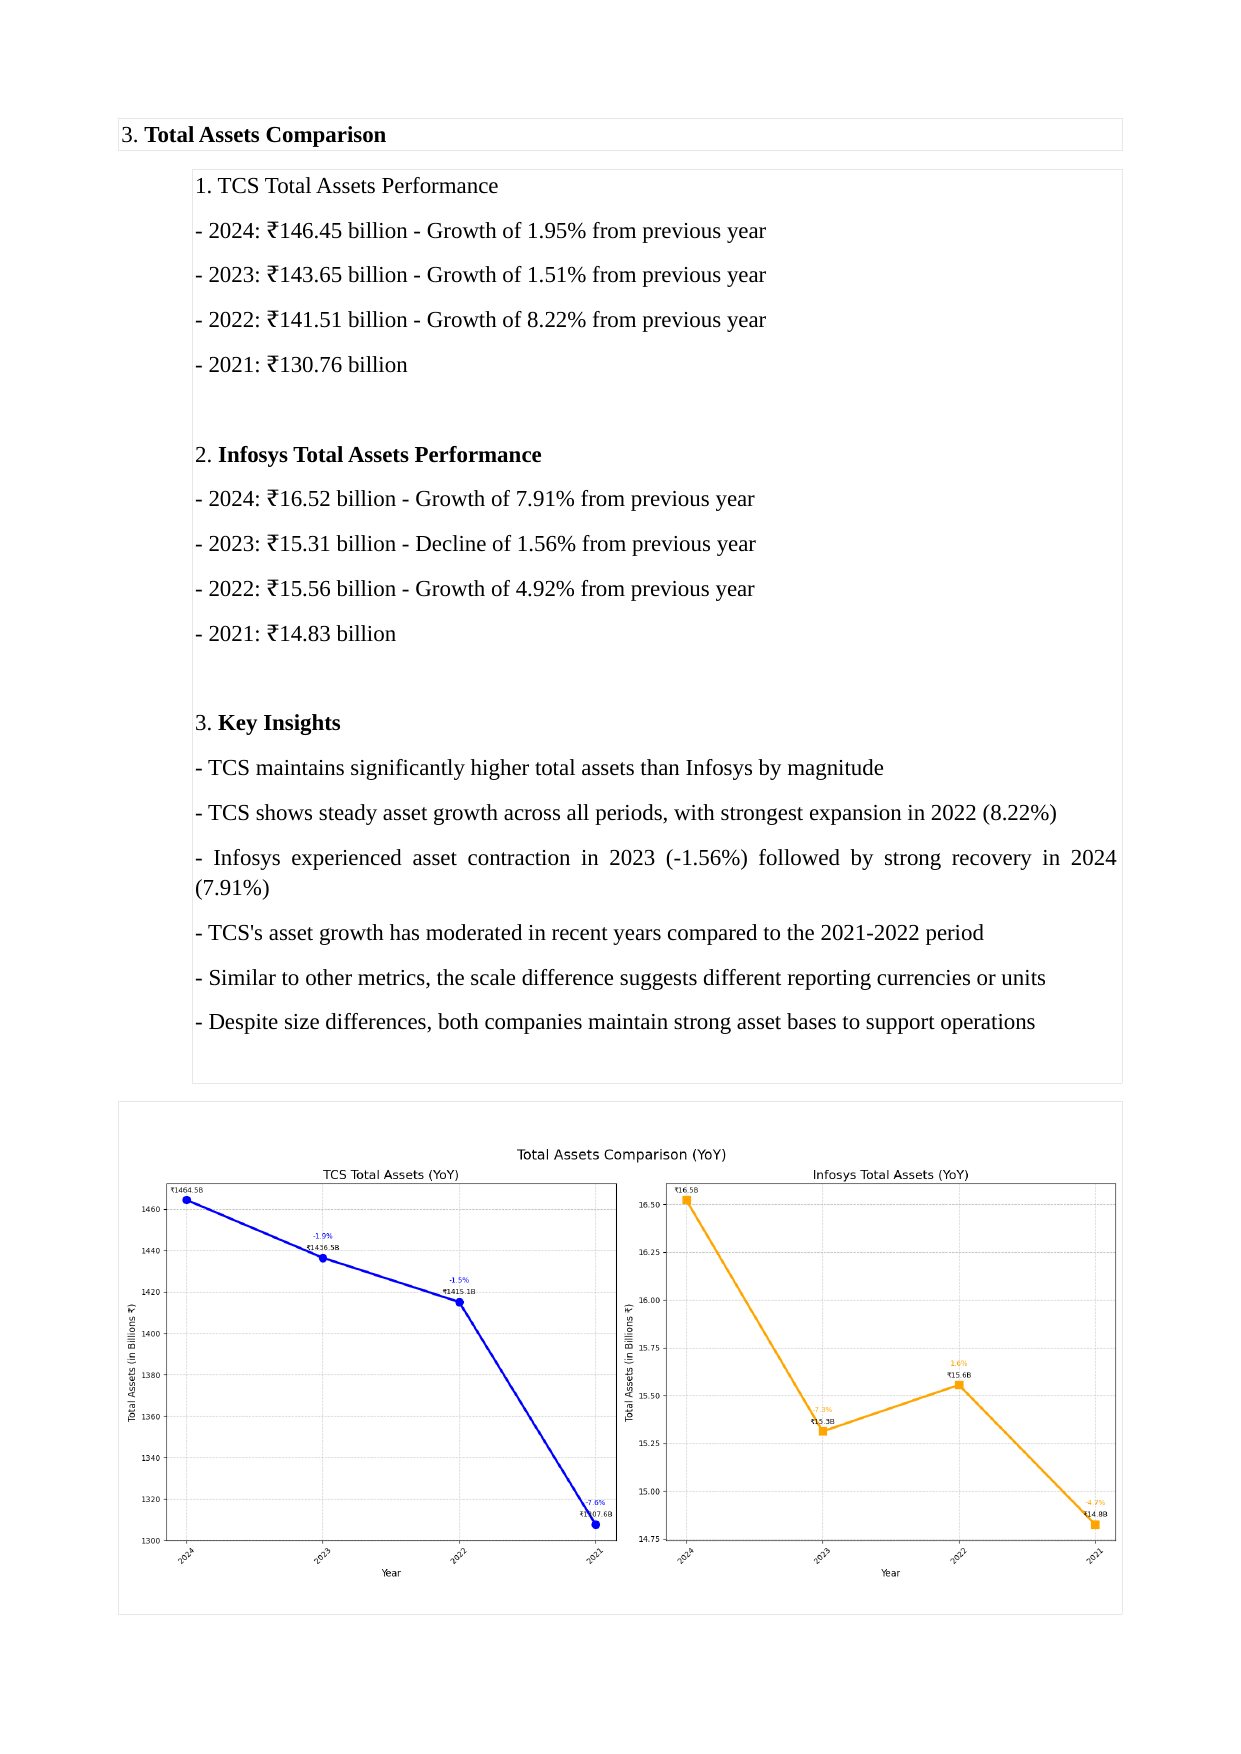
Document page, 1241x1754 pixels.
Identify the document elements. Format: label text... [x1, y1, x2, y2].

text - Despite size differences, both companies maintain strong asset bases to support operations [193, 1005, 1122, 1035]
text 1. TCS Total Assets Performance [193, 170, 1122, 198]
picture [122, 1143, 1121, 1584]
text - 2024: ₹146.45 billion - Growth of 1.95% from previous year [193, 214, 1122, 243]
text - 2022: ₹141.51 billion - Growth of 8.22% from previous year [193, 303, 1122, 333]
text - 2021: ₹14.83 billion [193, 617, 1122, 646]
text - 2023: ₹143.65 billion - Growth of 1.51% from previous year [193, 258, 1122, 288]
text 3. Key Insights [193, 706, 1122, 736]
text - 2023: ₹15.31 billion - Decline of 1.56% from previous year [193, 527, 1122, 557]
text - Similar to other metrics, the scale difference suggests different reporting currencies or units [193, 961, 1122, 990]
text 2. Infosys Total Assets Performance [193, 438, 1122, 467]
text - TCS's asset growth has moderated in recent years compared to the 2021-2022 period [193, 916, 1122, 945]
text - 2021: ₹130.76 billion [193, 348, 1122, 377]
text - TCS maintains significantly higher total assets than Infosys by magnitude [193, 751, 1122, 781]
text - TCS shows steady asset growth across all periods, with strongest expansion in 2022 (8.22%) [193, 796, 1122, 825]
text - Infosys experienced asset contraction in 2023 (-1.56%) followed by strong recovery in 2024 (7.91%) [193, 841, 1122, 900]
text - 2022: ₹15.56 billion - Growth of 4.92% from previous year [193, 572, 1122, 601]
text 3. Total Assets Comparison [119, 119, 1122, 150]
text - 2024: ₹16.52 billion - Growth of 7.91% from previous year [193, 482, 1122, 512]
